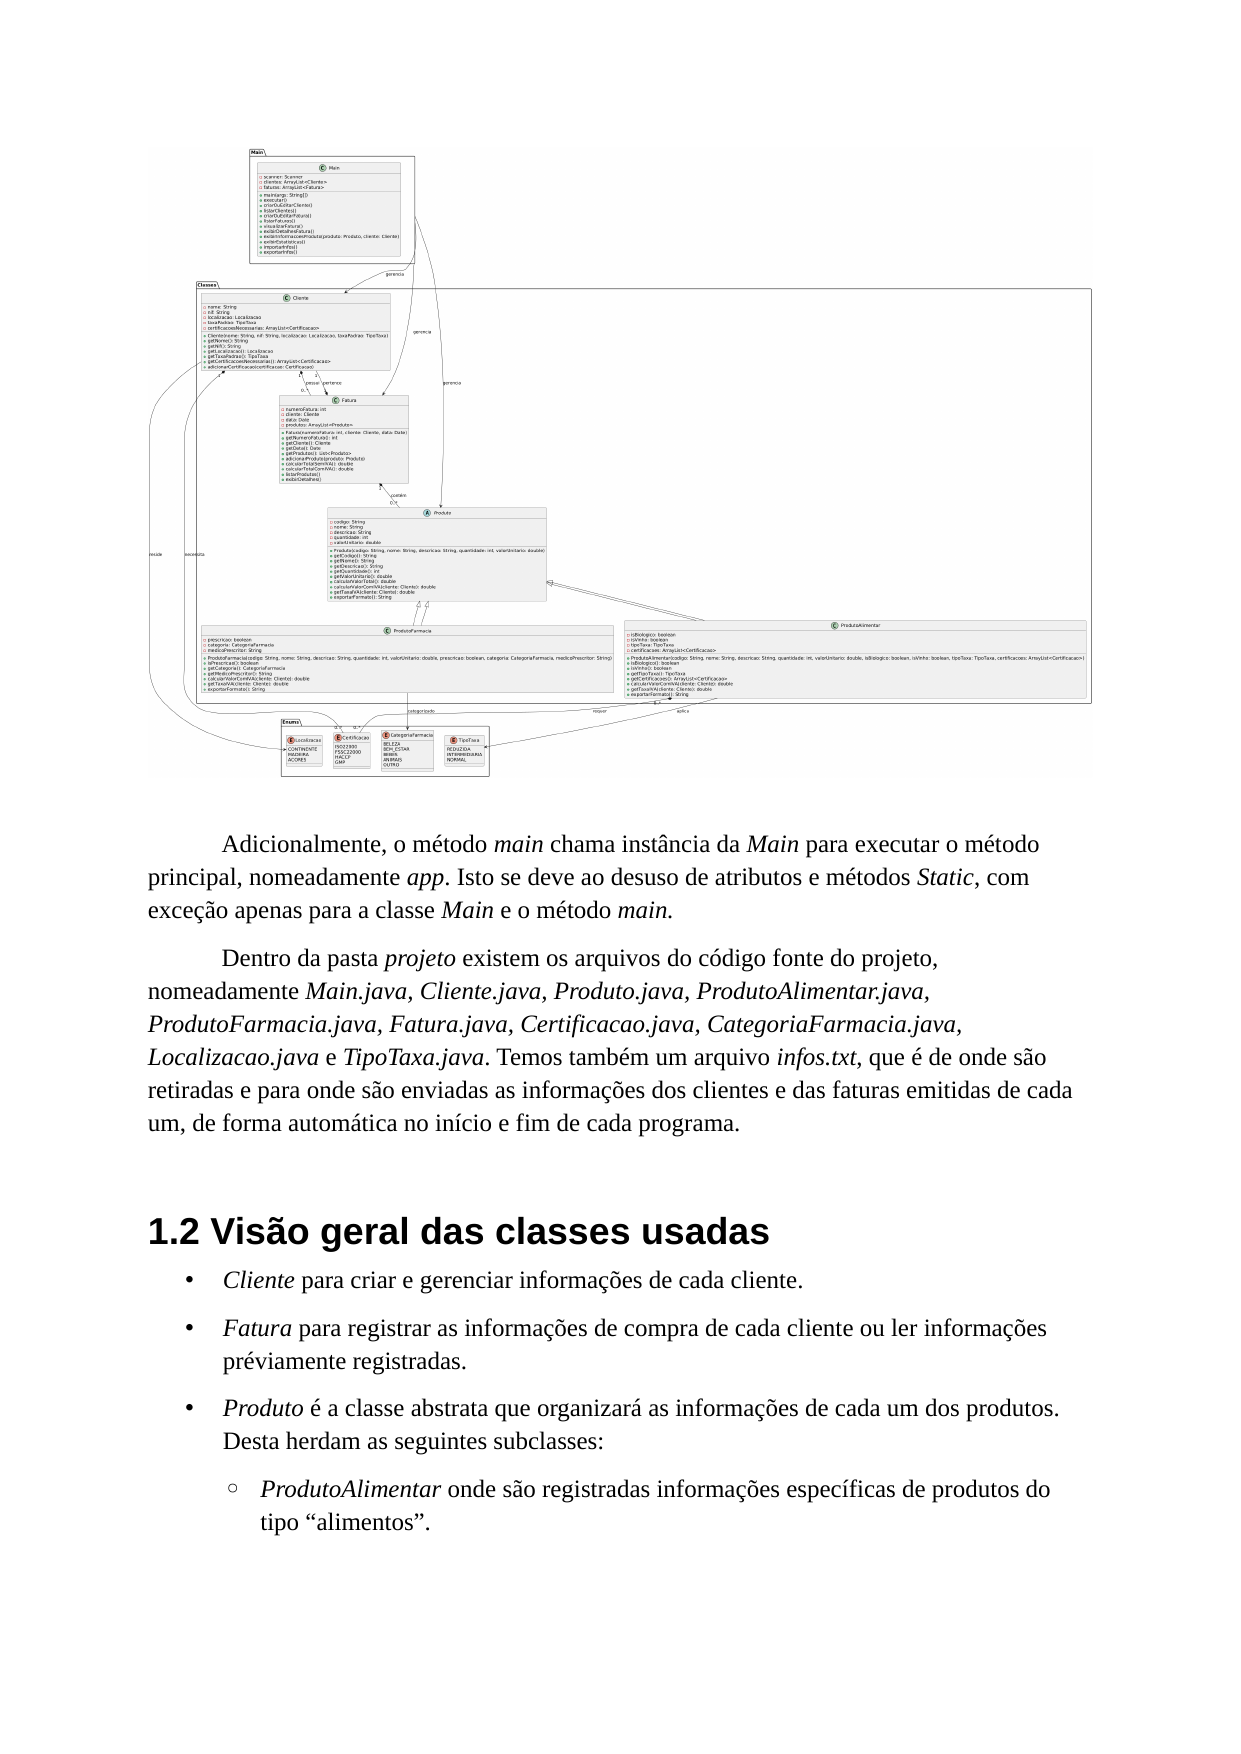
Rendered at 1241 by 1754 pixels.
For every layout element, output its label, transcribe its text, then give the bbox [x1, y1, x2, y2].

list ProdutoAlimentar onde são registradas informações específicas de produtos do tipo “alimentos”. [223, 1474, 1093, 1536]
list Cliente para criar e gerenciar informações de cada cliente. [185, 1265, 1093, 1294]
list Produto é a classe abstrata que organizará as informações de cada um dos produtos. Desta herdam as seguintes subclasses: [185, 1393, 1093, 1455]
list Fatura para registrar as informações de compra de cada cliente ou ler informações préviamente registradas. [185, 1313, 1093, 1374]
picture [147, 147, 1093, 778]
text Dentro da pasta projeto existem os arquivos do código fonte do projeto, nomeadamente Main.java, Cliente.java, Produto.java, ProdutoAlimentar.java, ProdutoFarmacia.java, Fatura.java, Certificacao.java, CategoriaFarmacia.java, Localizacao.java e TipoTaxa.java. Temos também um arquivo infos.txt, que é de onde são retiradas e para onde são enviadas as informações dos clientes e das faturas emitidas de cada um, de forma automática no início e fim de cada programa. [148, 943, 1093, 1137]
text Adicionalmente, o método main chama instância da Main para executar o método principal, nomeadamente app. Isto se deve ao desuso de atributos e métodos Static, com exceção apenas para a classe Main e o método main. [148, 829, 1093, 924]
subtitle 1.2 Visão geral das classes usadas [148, 1209, 1093, 1253]
